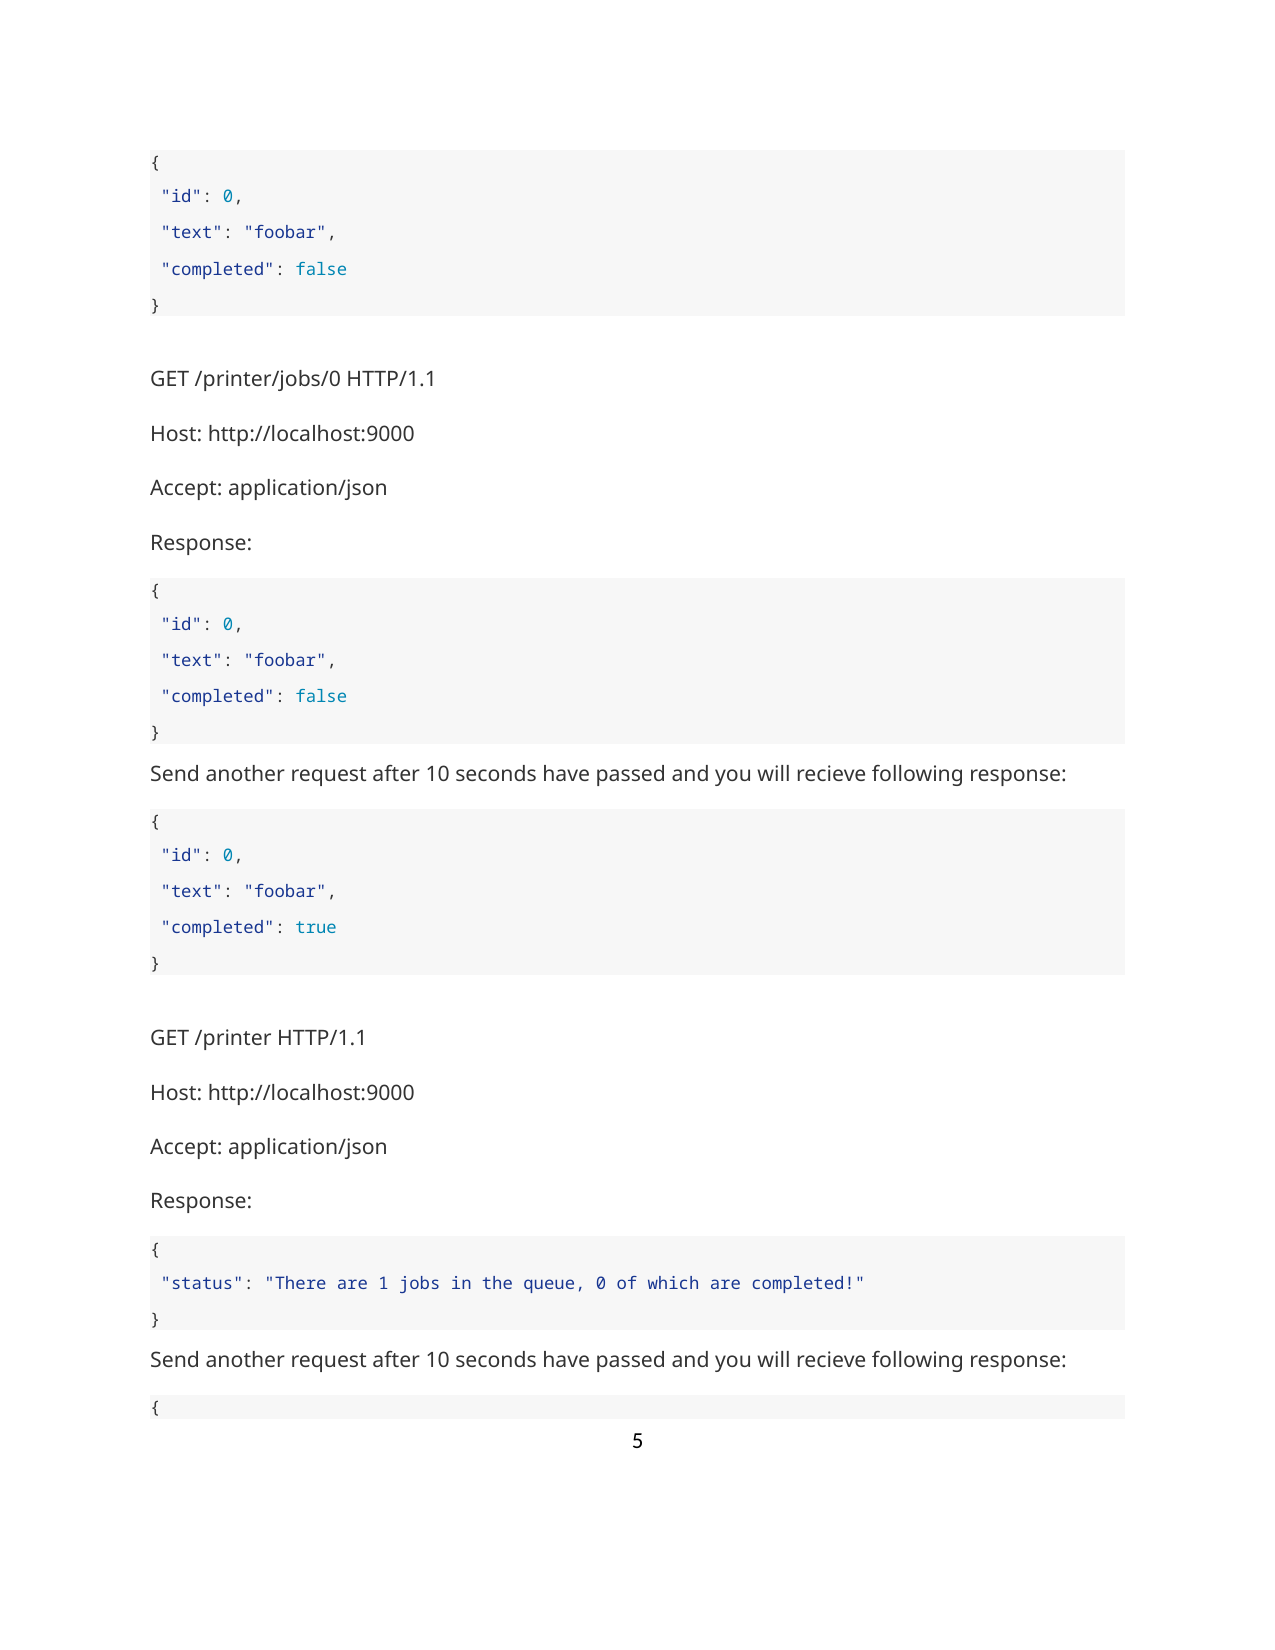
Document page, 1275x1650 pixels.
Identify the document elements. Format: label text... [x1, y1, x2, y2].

text "text": "foobar", [150, 648, 1125, 671]
text { [150, 809, 1125, 832]
text { [150, 150, 1125, 173]
text } [150, 951, 1125, 975]
text { [150, 578, 1125, 601]
text Accept: application/json [150, 1127, 1125, 1161]
text "text": "foobar", [150, 879, 1125, 902]
text { [150, 1236, 1125, 1260]
text "text": "foobar", [150, 220, 1125, 244]
text GET /printer/jobs/0 HTTP/1.1 [150, 327, 1125, 393]
text "id": 0, [150, 184, 1125, 208]
text "completed": false [150, 256, 1125, 280]
text "id": 0, [150, 843, 1125, 866]
text Accept: application/json [150, 469, 1125, 502]
text Send another request after 10 seconds have passed and you will recieve following response: [150, 754, 1125, 787]
text Response: [150, 523, 1125, 556]
text "completed": true [150, 915, 1125, 939]
text { [150, 1395, 1125, 1419]
text "completed": false [150, 684, 1125, 708]
text Send another request after 10 seconds have passed and you will recieve following response: [150, 1341, 1125, 1374]
text } [150, 292, 1125, 316]
text "status": "There are 1 jobs in the queue, 0 of which are completed!" [150, 1271, 1125, 1294]
text GET /printer HTTP/1.1 [150, 985, 1125, 1052]
text "id": 0, [150, 612, 1125, 635]
text } [150, 1307, 1125, 1330]
text Response: [150, 1182, 1125, 1215]
text Host: http://localhost:9000 [150, 414, 1125, 447]
text Host: http://localhost:9000 [150, 1073, 1125, 1106]
text } [150, 720, 1125, 744]
